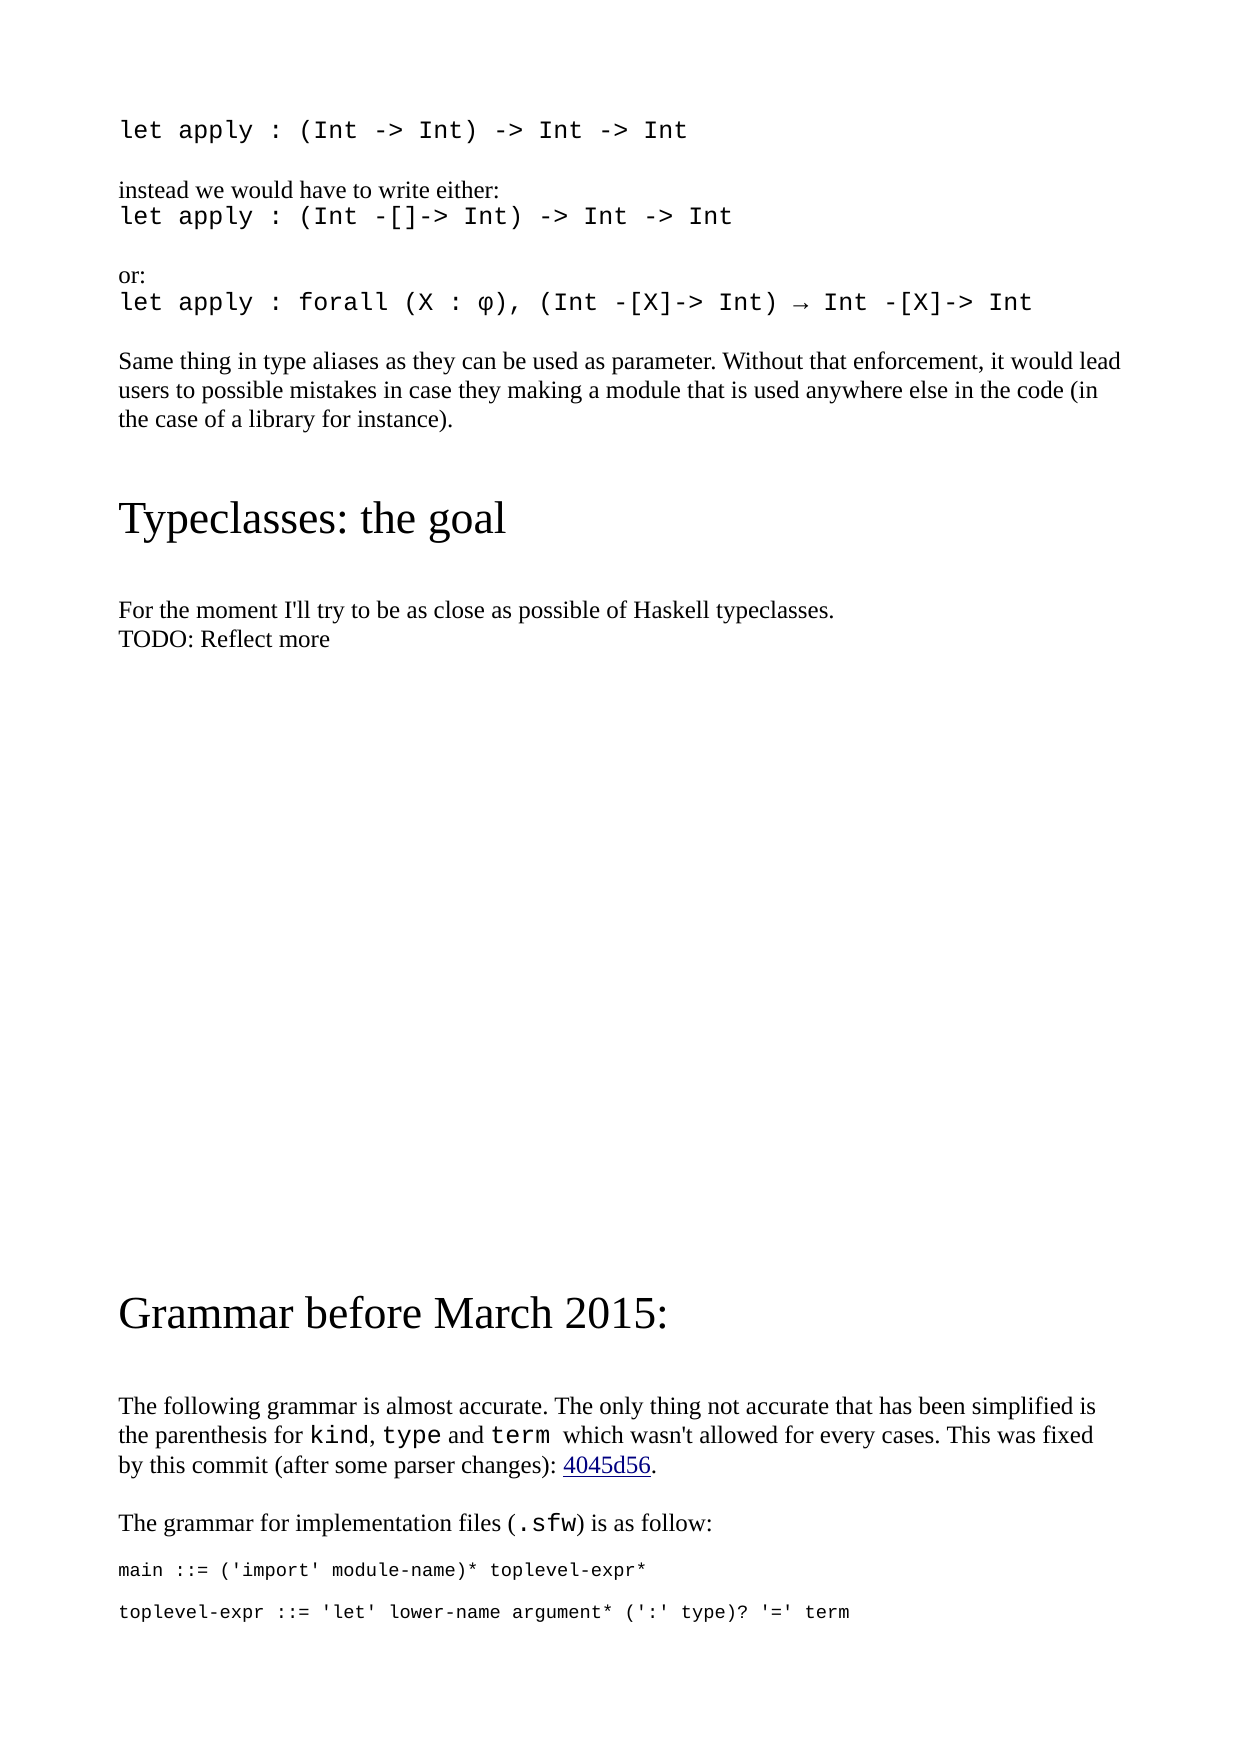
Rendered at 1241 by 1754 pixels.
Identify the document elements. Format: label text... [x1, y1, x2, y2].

text main ::= ('import' module-name)* toplevel-expr* [118, 1561, 1122, 1582]
text For the moment I'll try to be as close as possible of Haskell typeclasses. [118, 596, 1122, 624]
text toplevel-expr ::= 'let' lower-name argument* (':' type)? '=' term [118, 1603, 1122, 1624]
text The following grammar is almost accurate. The only thing not accurate that has been simplified is the parenthesis for kind, type and term which wasn't allowed for every cases. This was fixed by this commit (after some parser changes): 4045d56. [118, 1391, 1122, 1479]
text instead we would have to write either: [118, 175, 1122, 204]
text Grammar before March 2015: [118, 1286, 1122, 1338]
text let apply : (Int -> Int) -> Int -> Int [118, 118, 1122, 146]
text let apply : (Int -[]-> Int) -> Int -> Int [118, 204, 1122, 232]
text The grammar for implementation files (.sfw) is as follow: [118, 1508, 1122, 1539]
text or: [118, 261, 1122, 289]
text Same thing in type aliases as they can be used as parameter. Without that enforcement, it would lead users to possible mistakes in case they making a module that is used anywhere else in the code (in the case of a library for instance). [118, 346, 1122, 433]
text TODO: Reflect more [118, 624, 1122, 653]
text let apply : forall (X : φ), (Int -[X]-> Int) → Int -[X]-> Int [118, 289, 1122, 318]
text Typeclasses: the goal [118, 490, 1122, 543]
